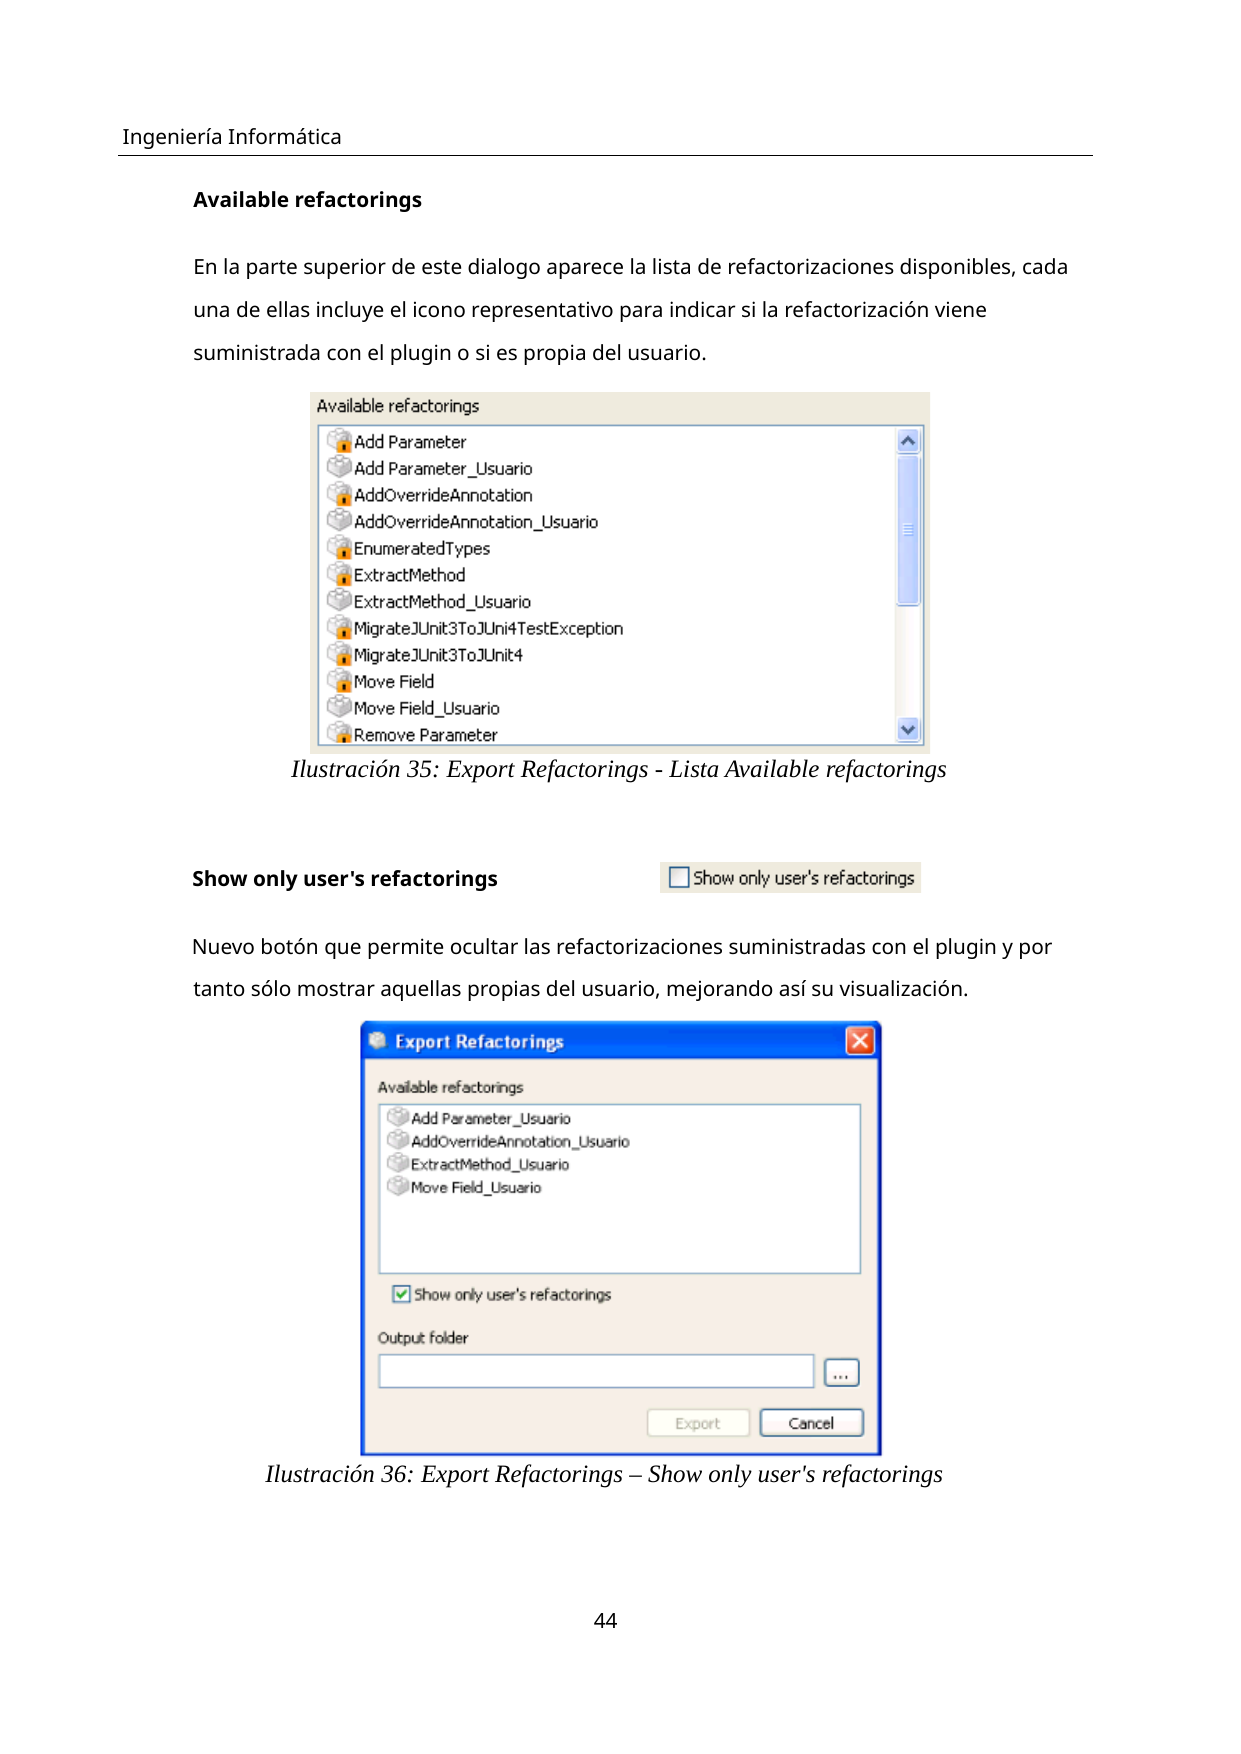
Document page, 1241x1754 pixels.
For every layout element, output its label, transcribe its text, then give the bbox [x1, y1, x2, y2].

text Show only user's refactorings [118, 864, 660, 893]
text Nuevo botón que permite ocultar las refactorizaciones suministradas con el plugin y por tanto sólo mostrar aquellas propias del usuario, mejorando así su visualización. [192, 932, 1093, 1003]
picture [356, 1018, 885, 1459]
text Available refactorings [193, 185, 1093, 213]
picture [310, 392, 931, 754]
text En la parte superior de este dialogo aparece la lista de refactorizaciones disponibles, cada una de ellas incluye el icono representativo para indicar si la refactorización viene suministrada con el plugin o si es propia del usuario. [193, 252, 1093, 366]
text [922, 864, 1093, 893]
picture [660, 862, 922, 893]
text Ilustración 36: Export Refactorings – Show only user's refactorings [260, 1031, 951, 1487]
text Ilustración 35: Export Refactorings - Lista Available refactorings [274, 405, 966, 782]
